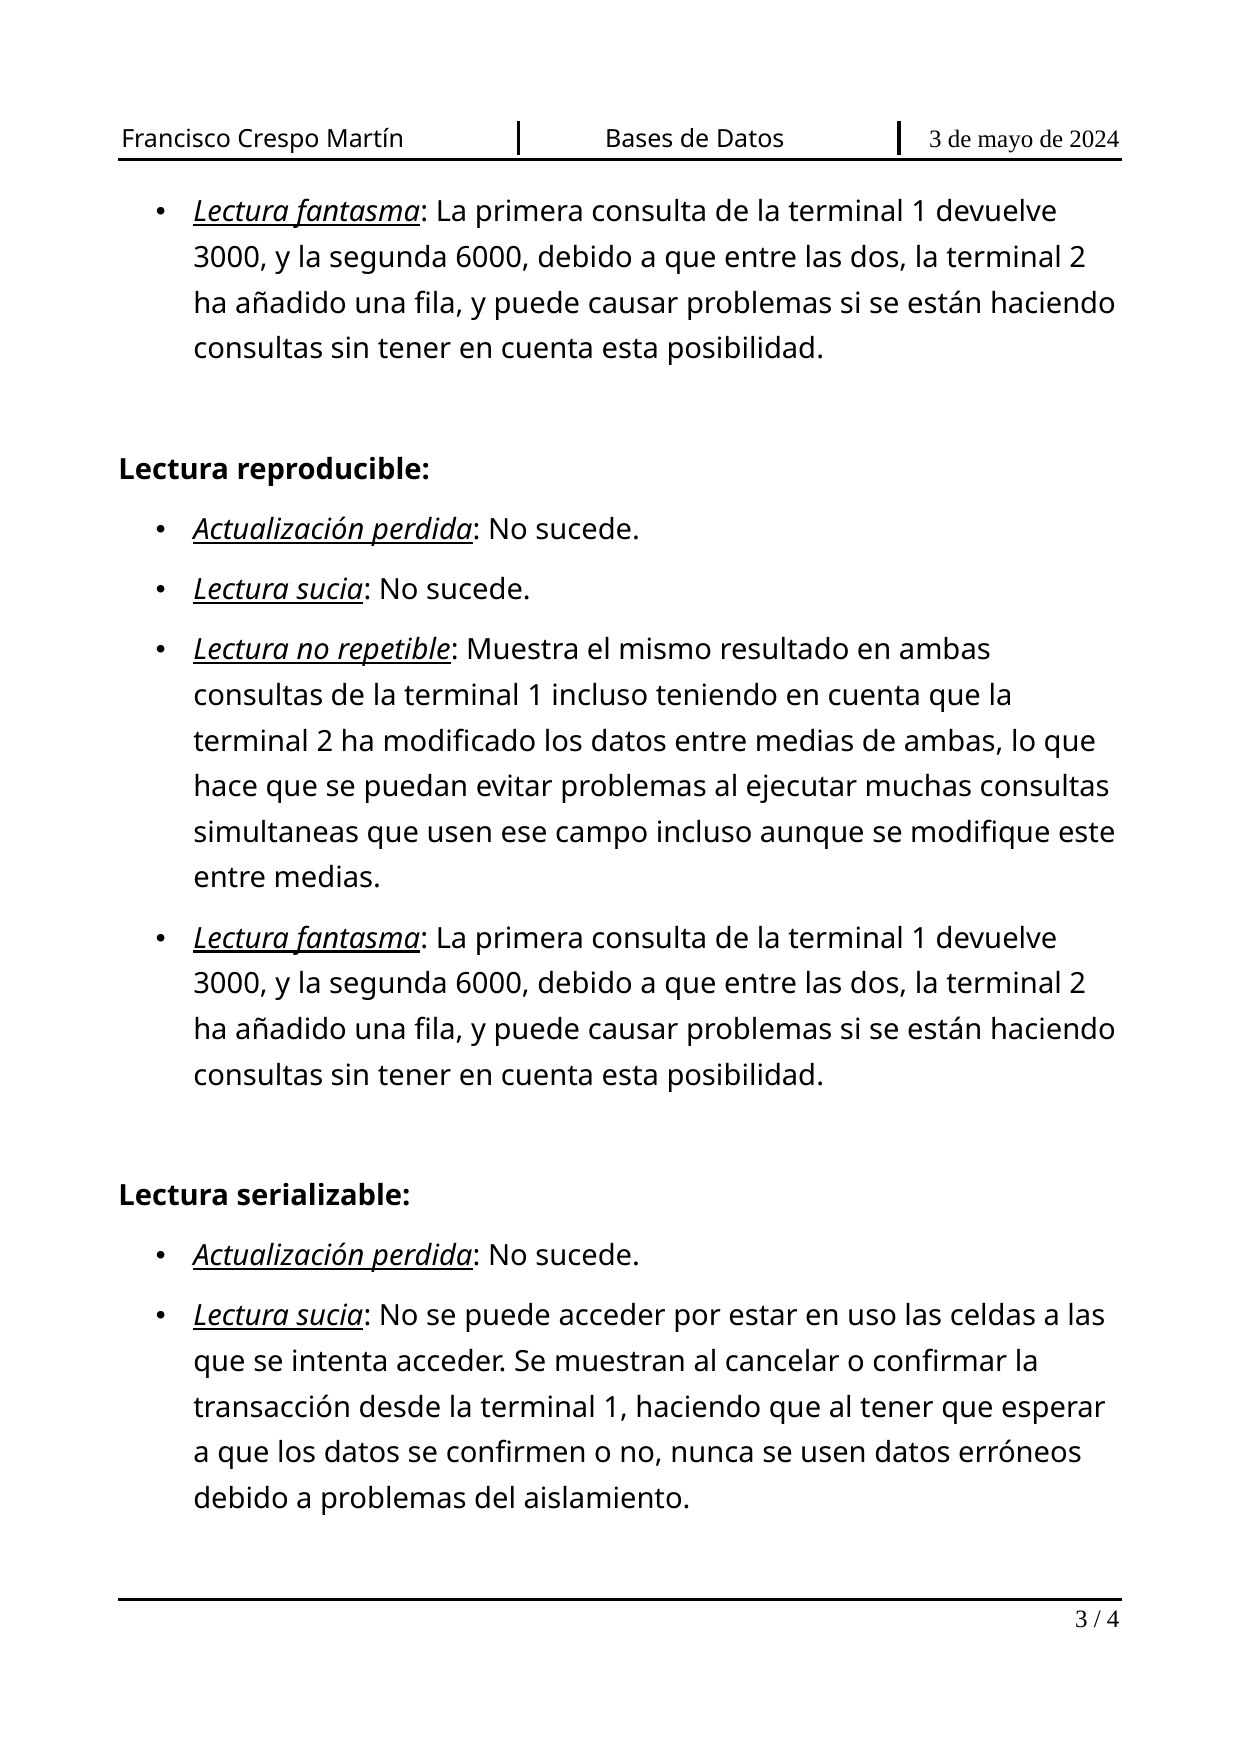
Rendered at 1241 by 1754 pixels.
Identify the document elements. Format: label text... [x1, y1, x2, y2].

text Lectura reproducible: [118, 448, 1122, 488]
list Lectura no repetible: Muestra el mismo resultado en ambas consultas de la terminal 1 incluso teniendo en cuenta que la terminal 2 ha modificado los datos entre medias de ambas, lo que hace que se puedan evitar problemas al ejecutar muchas consultas simultaneas que usen ese campo incluso aunque se modifique este entre medias. [156, 628, 1122, 896]
list Lectura fantasma: La primera consulta de la terminal 1 devuelve 3000, y la segunda 6000, debido a que entre las dos, la terminal 2 ha añadido una fila, y puede causar problemas si se están haciendo consultas sin tener en cuenta esta posibilidad. [156, 917, 1122, 1093]
list Actualización perdida: No sucede. [156, 508, 1122, 548]
list Lectura fantasma: La primera consulta de la terminal 1 devuelve 3000, y la segunda 6000, debido a que entre las dos, la terminal 2 ha añadido una fila, y puede causar problemas si se están haciendo consultas sin tener en cuenta esta posibilidad. [156, 191, 1122, 367]
list Lectura sucia: No sucede. [156, 568, 1122, 608]
list Lectura sucia: No se puede acceder por estar en uso las celdas a las que se intenta acceder. Se muestran al cancelar o confirmar la transacción desde la terminal 1, haciendo que al tener que esperar a que los datos se confirmen o no, nunca se usen datos erróneos debido a problemas del aislamiento. [156, 1294, 1122, 1517]
text Lectura serializable: [118, 1174, 1122, 1214]
list Actualización perdida: No sucede. [156, 1234, 1122, 1274]
